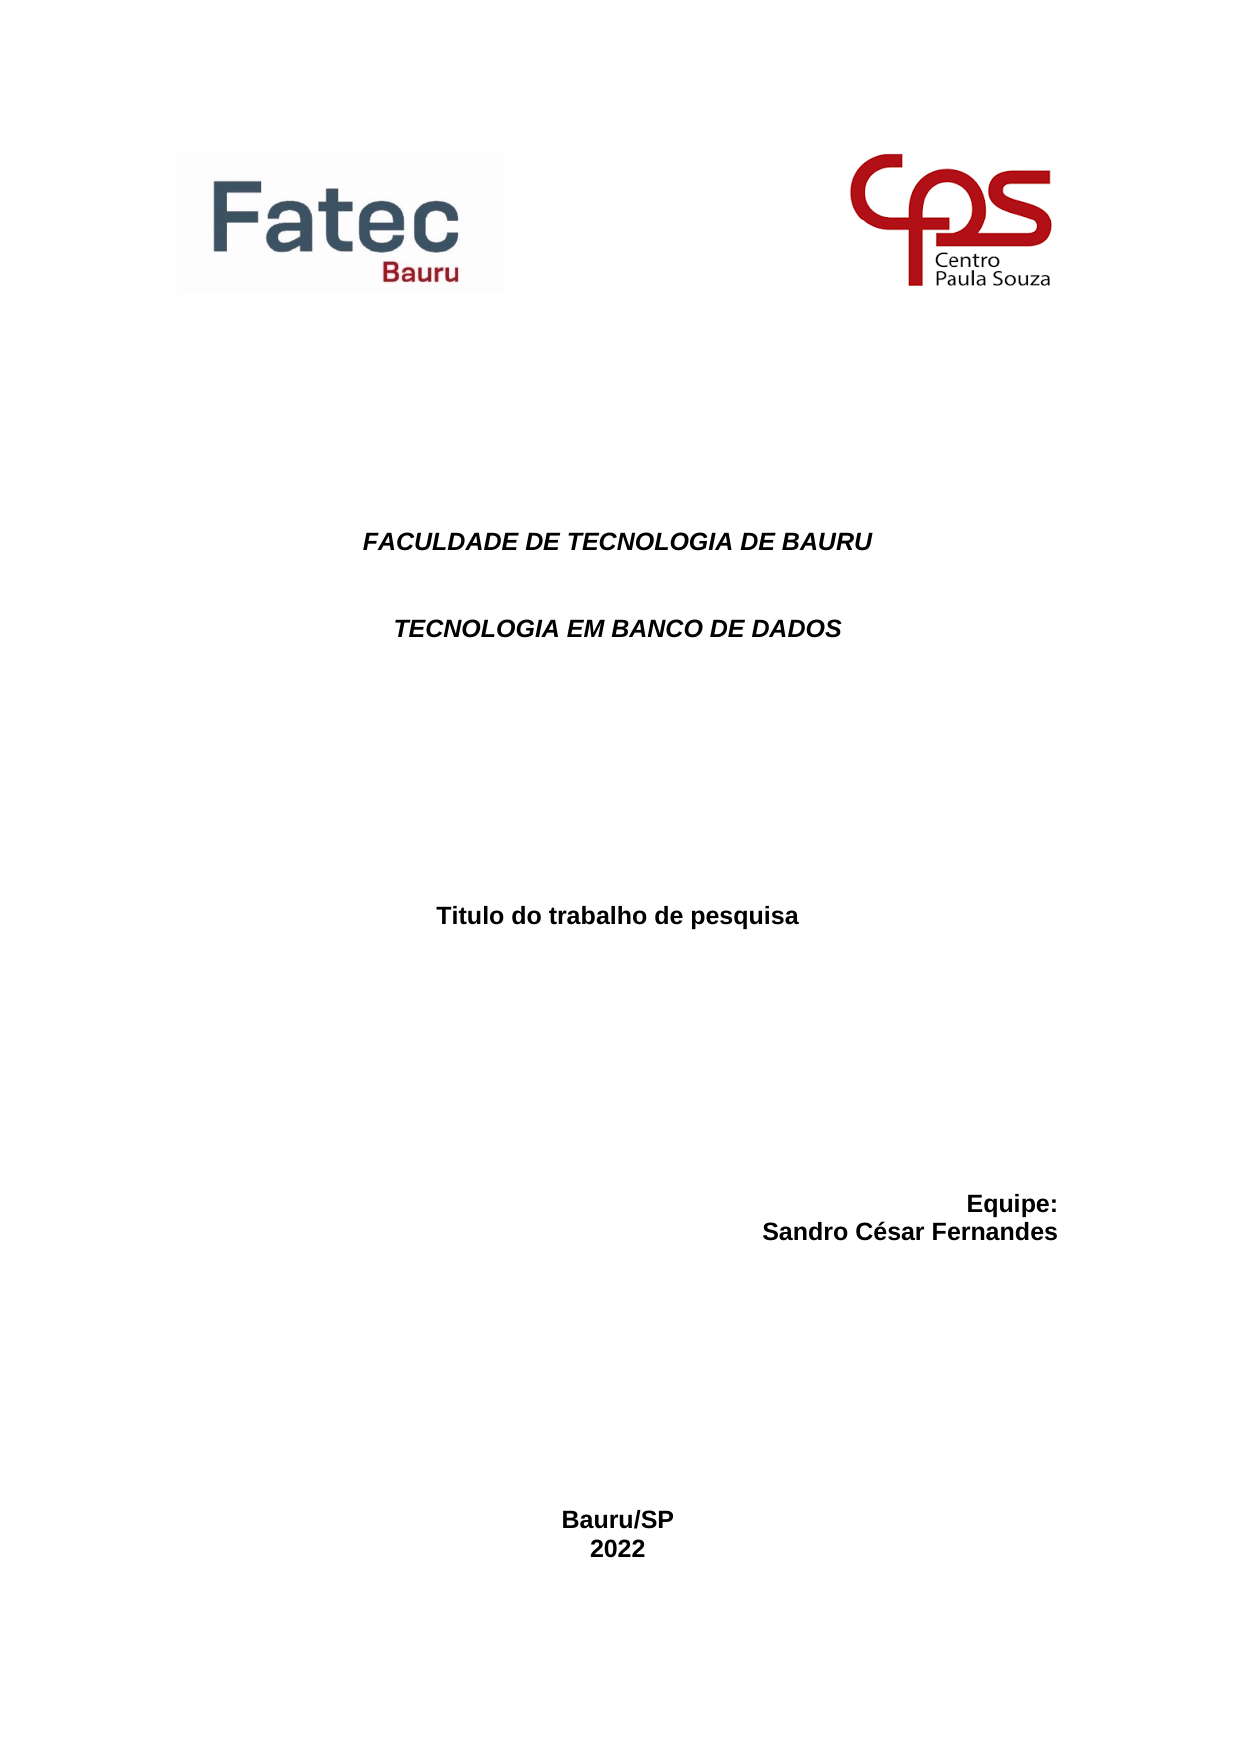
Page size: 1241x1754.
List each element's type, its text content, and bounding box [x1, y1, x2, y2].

table_header [166, 148, 620, 498]
text FACULDADE DE TECNOLOGIA DE BAURU [177, 527, 1058, 556]
picture [177, 147, 505, 294]
text Equipe: [177, 1188, 1058, 1217]
table_header [620, 148, 1074, 498]
picture [845, 147, 1059, 293]
text Titulo do trabalho de pesquisa [177, 901, 1058, 930]
text Bauru/SP [177, 1505, 1058, 1533]
text 2022 [177, 1533, 1058, 1562]
text Sandro César Fernandes [177, 1217, 1058, 1246]
text TECNOLOGIA EM BANCO DE DADOS [177, 613, 1058, 642]
